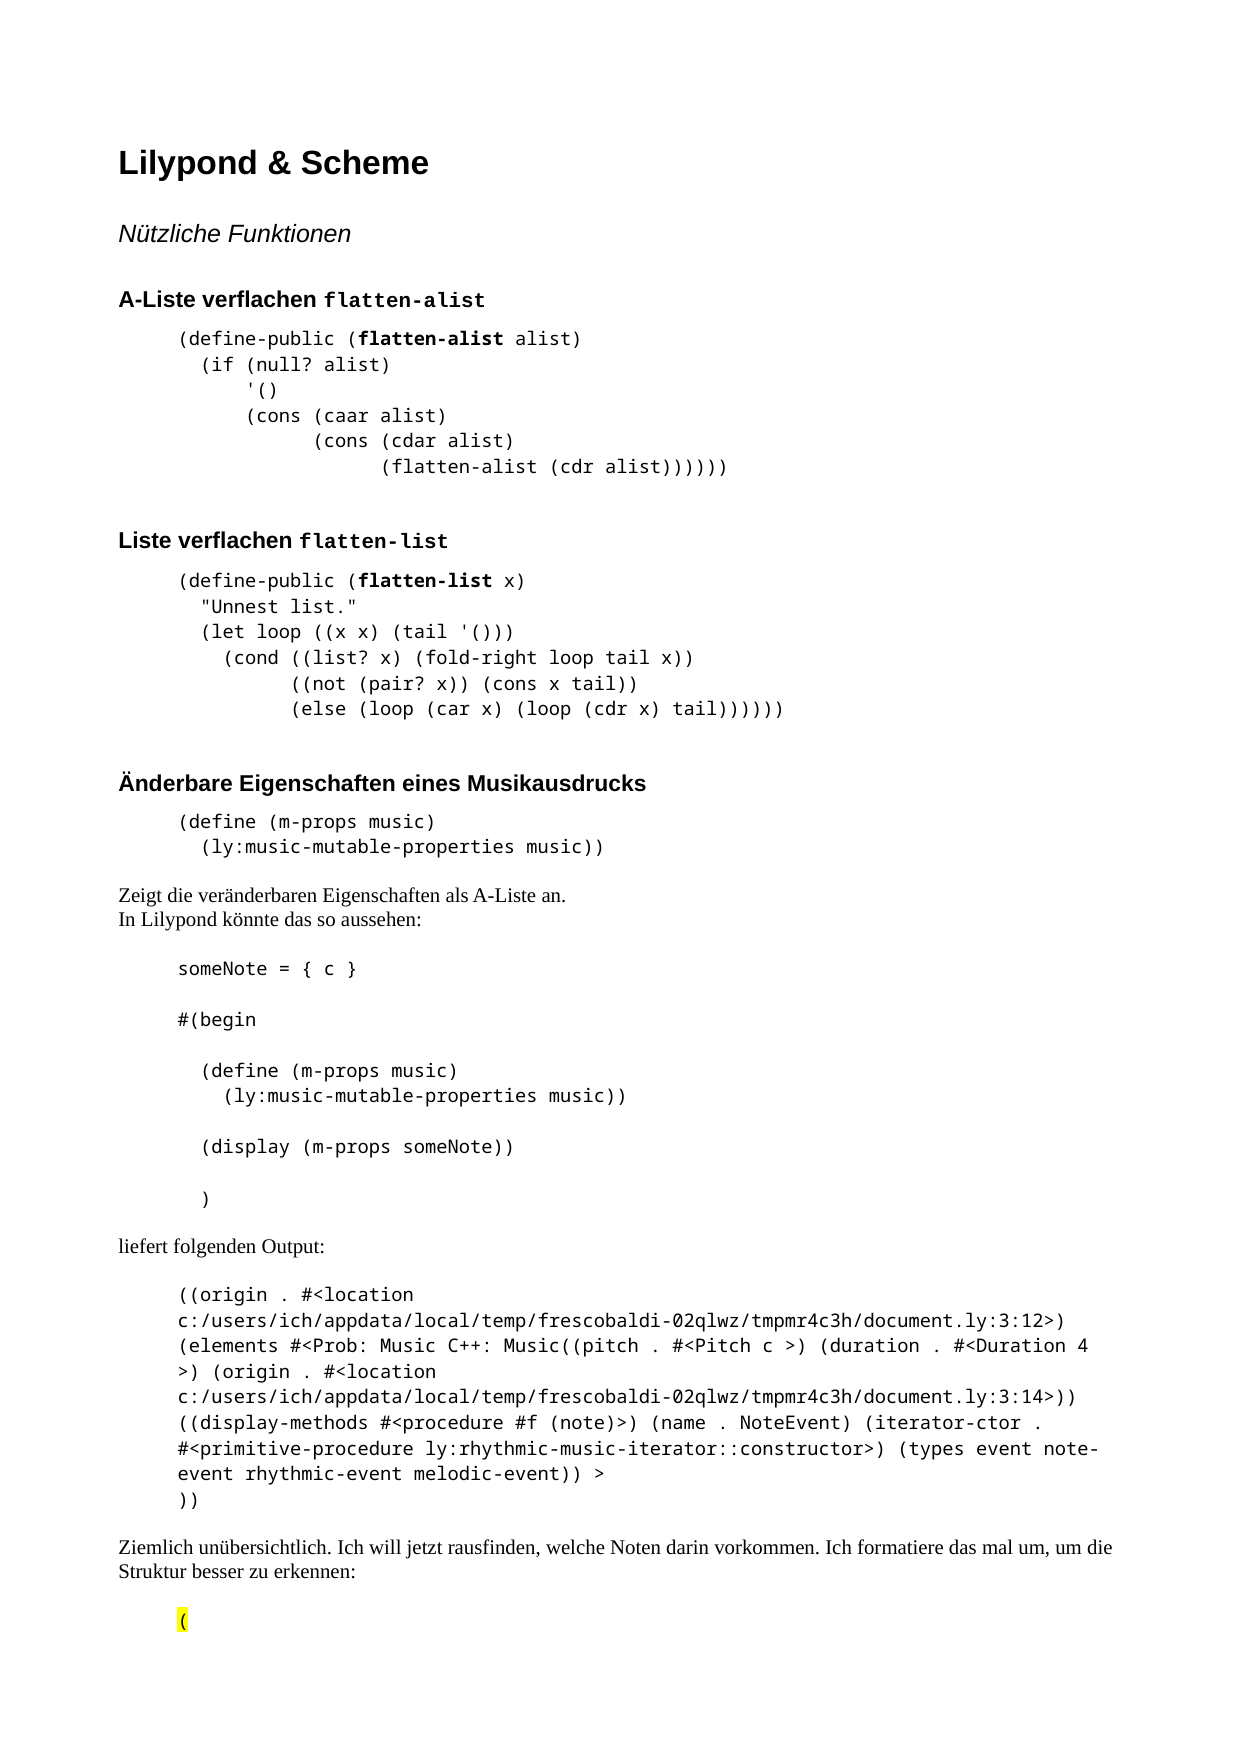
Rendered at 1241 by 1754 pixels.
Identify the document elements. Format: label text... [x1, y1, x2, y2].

text In Lilypond könnte das so aussehen: [118, 907, 1122, 931]
subtitle Nützliche Funktionen [118, 219, 1122, 248]
text ((not (pair? x)) (cons x tail)) [177, 670, 1122, 695]
text (if (null? alist) [177, 351, 1122, 377]
text "Unnest list." [177, 593, 1122, 619]
text (let loop ((x x) (tail '())) [177, 619, 1122, 644]
text (cons (caar alist) [177, 402, 1122, 428]
subtitle A-Liste verflachen flatten-alist [118, 286, 1122, 313]
text (define-public (flatten-alist alist) [177, 326, 1122, 351]
text (define (m-props music) [177, 1057, 1122, 1083]
text someNote = { c } [177, 955, 1122, 981]
text (cons (cdar alist) [177, 428, 1122, 453]
text (define (m-props music) [177, 808, 1122, 834]
text (else (loop (car x) (loop (cdr x) tail)))))) [177, 695, 1122, 721]
subtitle Liste verflachen flatten-list [118, 527, 1122, 555]
text ( [177, 1607, 1122, 1632]
text Ziemlich unübersichtlich. Ich will jetzt rausfinden, welche Noten darin vorkommen. Ich formatiere das mal um, um die Struktur besser zu erkennen: [118, 1535, 1122, 1583]
subtitle Änderbare Eigenschaften eines Musikausdrucks [118, 769, 1122, 796]
text (display (m-props someNote)) [177, 1134, 1122, 1159]
text ((origin . #<location c:/users/ich/appdata/local/temp/frescobaldi-02qlwz/tmpmr4c3h/document.ly:3:12>) (elements #<Prob: Music C++: Music((pitch . #<Pitch c >) (duration . #<Duration 4 >) (origin . #<location c:/users/ich/appdata/local/temp/frescobaldi-02qlwz/tmpmr4c3h/document.ly:3:14>))((display-methods #<procedure #f (note)>) (name . NoteEvent) (iterator-ctor . #<primitive-procedure ly:rhythmic-music-iterator::constructor>) (types event note-event rhythmic-event melodic-event)) > [177, 1282, 1122, 1486]
text (flatten-alist (cdr alist)))))) [177, 453, 1122, 479]
text (ly:music-mutable-properties music)) [177, 1083, 1122, 1108]
text ) [177, 1185, 1122, 1210]
text '() [177, 377, 1122, 402]
text (cond ((list? x) (fold-right loop tail x)) [177, 644, 1122, 670]
subtitle Lilypond & Scheme [118, 143, 1122, 182]
text (ly:music-mutable-properties music)) [177, 834, 1122, 859]
text Zeigt die veränderbaren Eigenschaften als A-Liste an. [118, 883, 1122, 907]
text (define-public (flatten-list x) [177, 568, 1122, 593]
text #(begin [177, 1006, 1122, 1032]
text )) [177, 1486, 1122, 1511]
text liefert folgenden Output: [118, 1234, 1122, 1258]
